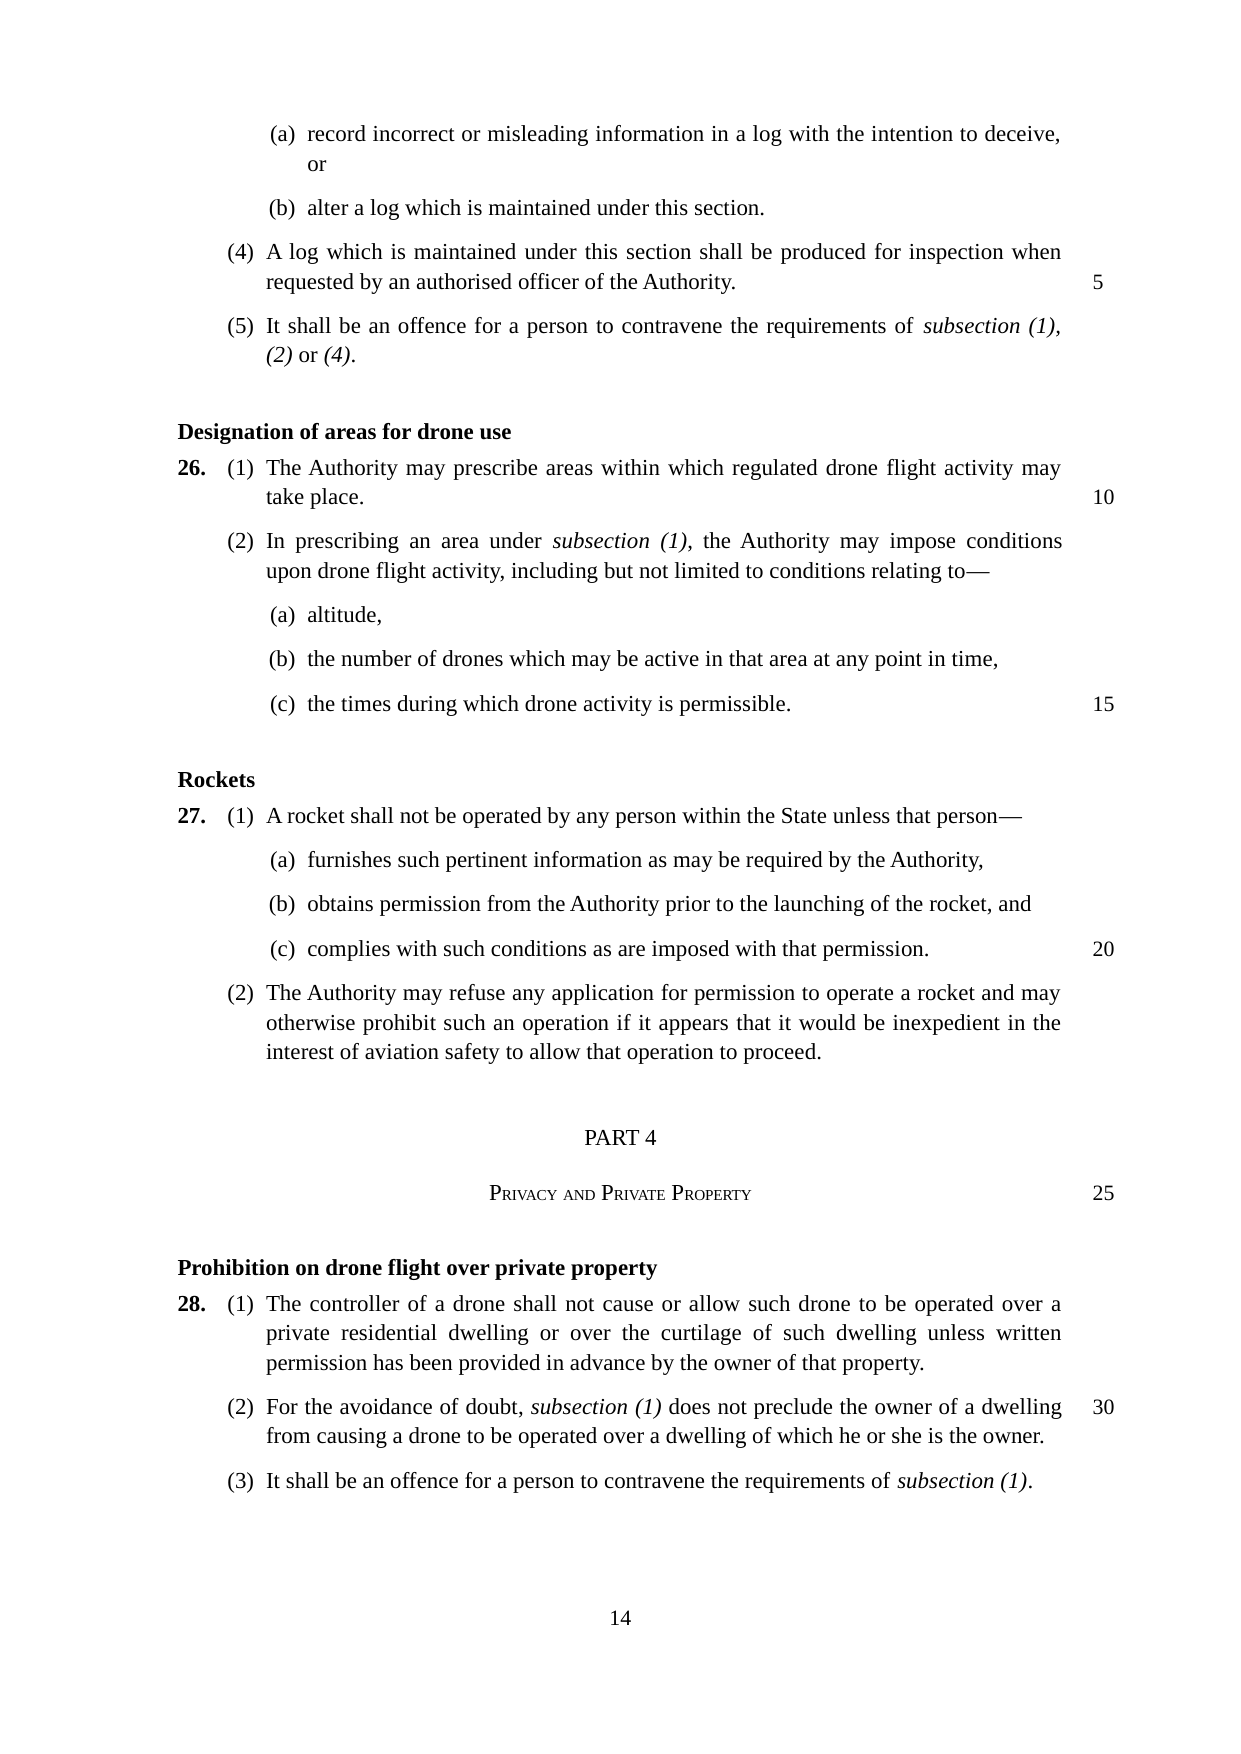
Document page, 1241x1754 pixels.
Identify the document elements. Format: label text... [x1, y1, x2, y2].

text (5) It shall be an offence for a person to contravene the requirements of subsection (1), (2) or (4). [177, 310, 1063, 369]
text (2) The Authority may refuse any application for permission to operate a rocket and may otherwise prohibit such an operation if it appears that it would be inexpedient in the interest of aviation safety to allow that operation to proceed. [177, 977, 1063, 1065]
text (4) A log which is maintained under this section shall be produced for inspection when requested by an authorised officer of the Authority. [177, 236, 1063, 295]
text 27. (1) A rocket shall not be operated by any person within the State unless that person⁠— [177, 800, 1063, 829]
text Rockets [177, 764, 1063, 794]
text (b) the number of drones which may be active in that area at any point in time, [177, 643, 1063, 673]
text (c) the times during which drone activity is permissible. [177, 688, 1063, 717]
text (c) complies with such conditions as are imposed with that permission. [177, 933, 1063, 962]
text (a) furnishes such pertinent information as may be required by the Authority, [177, 844, 1063, 873]
text (a) altitude, [177, 599, 1063, 628]
text (2) For the avoidance of doubt, subsection (1) does not preclude the owner of a dwelling from causing a drone to be operated over a dwelling of which he or she is the owner. [177, 1391, 1063, 1450]
text 26. (1) The Authority may prescribe areas within which regulated drone flight activity may take place. [177, 452, 1063, 511]
title Privacy and Private Property [177, 1179, 1063, 1205]
text 28. (1) The controller of a drone shall not cause or allow such drone to be operated over a private residential dwelling or over the curtilage of such dwelling unless written permission has been provided in advance by the owner of that property. [177, 1288, 1063, 1376]
text (2) In prescribing an area under subsection (1), the Authority may impose conditions upon drone flight activity, including but not limited to conditions relating to⁠— [177, 525, 1063, 584]
text (b) obtains permission from the Authority prior to the launching of the rocket, and [177, 888, 1063, 918]
text PART 4 [177, 1124, 1063, 1150]
text (a) record incorrect or misleading information in a log with the intention to deceive, or [177, 118, 1063, 177]
text Designation of areas for drone use [177, 416, 1063, 446]
text (3) It shall be an offence for a person to contravene the requirements of subsection (1). [177, 1464, 1063, 1494]
text Prohibition on drone flight over private property [177, 1252, 1063, 1282]
text (b) alter a log which is maintained under this section. [177, 192, 1063, 221]
